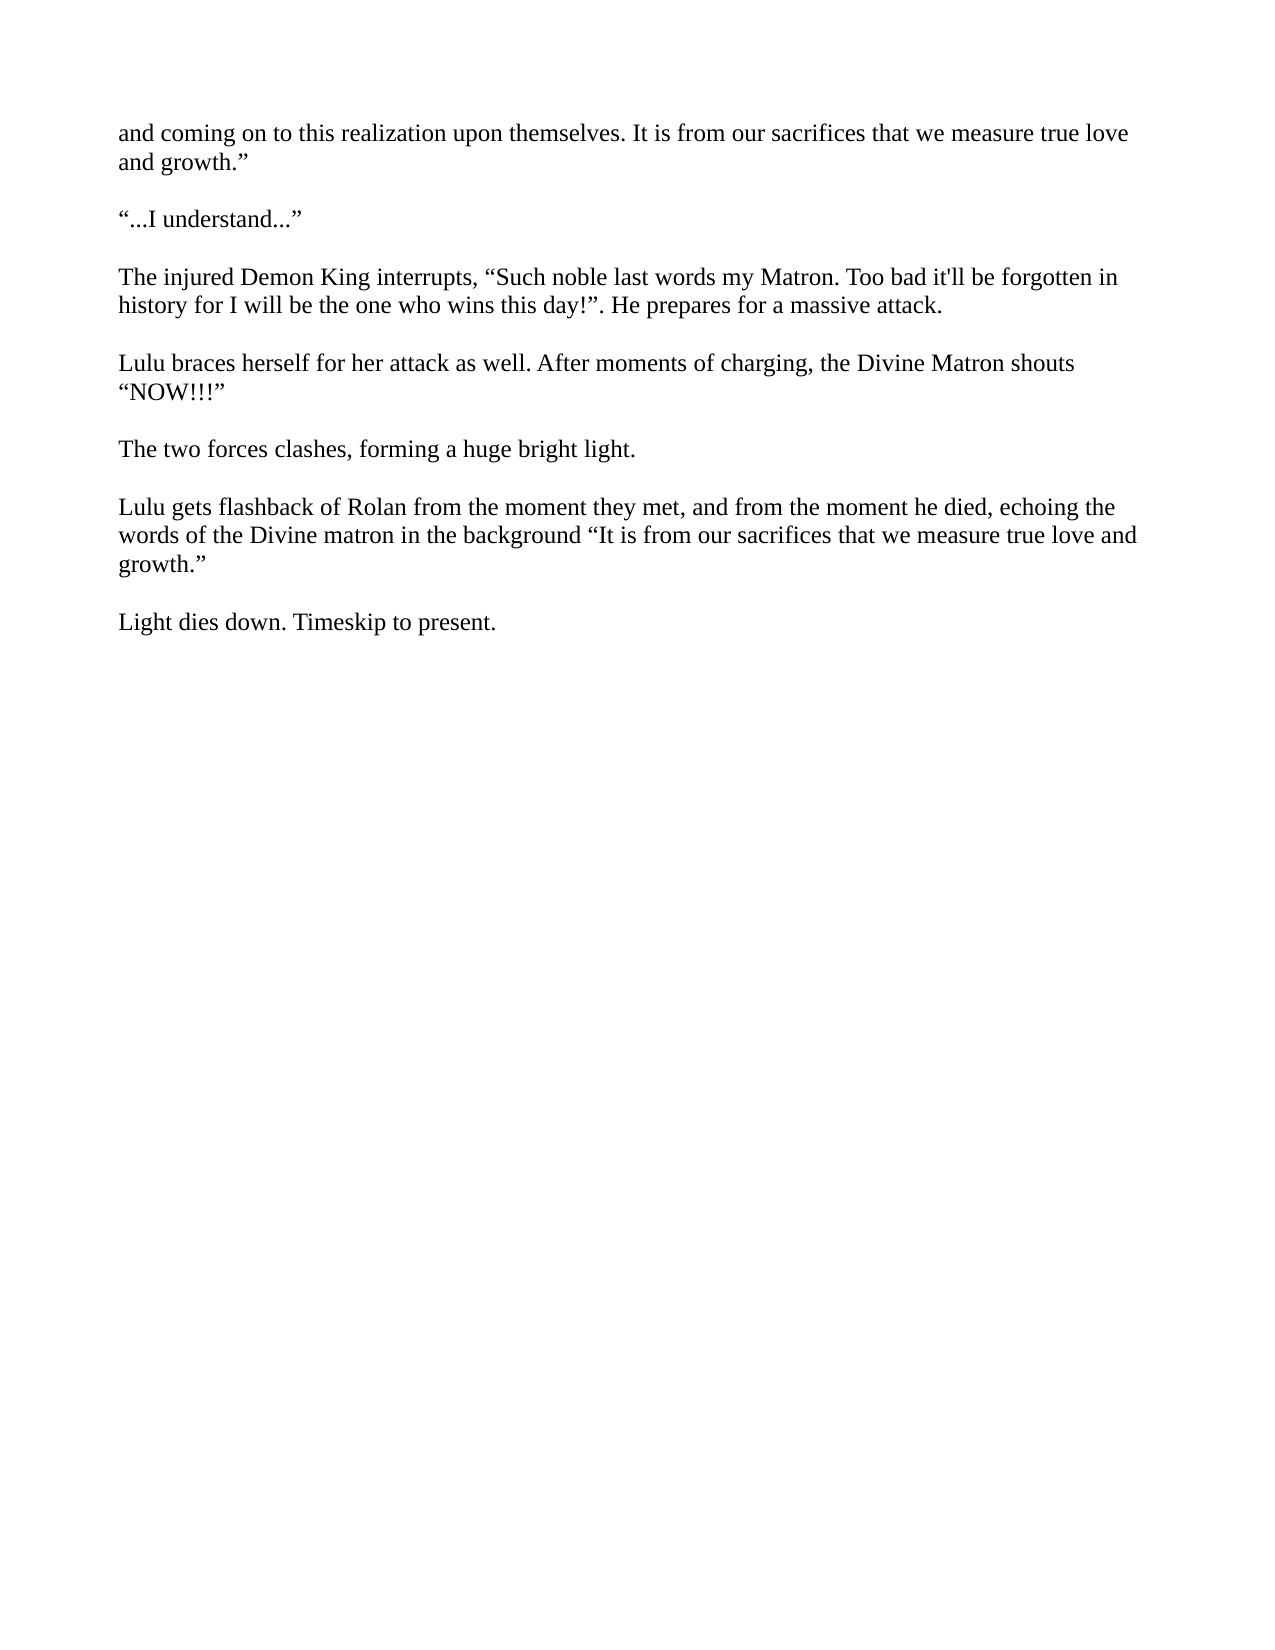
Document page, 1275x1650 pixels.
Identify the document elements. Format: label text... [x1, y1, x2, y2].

text Lulu braces herself for her attack as well. After moments of charging, the Divine Matron shouts “NOW!!!” [118, 348, 1157, 406]
text The two forces clashes, forming a huge bright light. [118, 434, 1157, 463]
text Lulu gets flashback of Rolan from the moment they met, and from the moment he died, echoing the words of the Divine matron in the background “It is from our sacrifices that we measure true love and growth.” [118, 492, 1157, 578]
text The injured Demon King interrupts, “Such noble last words my Matron. Too bad it'll be forgotten in history for I will be the one who wins this day!”. He prepares for a massive attack. [118, 262, 1157, 319]
text Light dies down. Timeskip to present. [118, 607, 1157, 636]
text and coming on to this realization upon themselves. It is from our sacrifices that we measure true love and growth.” [118, 118, 1157, 176]
text “...I understand...” [118, 204, 1157, 233]
